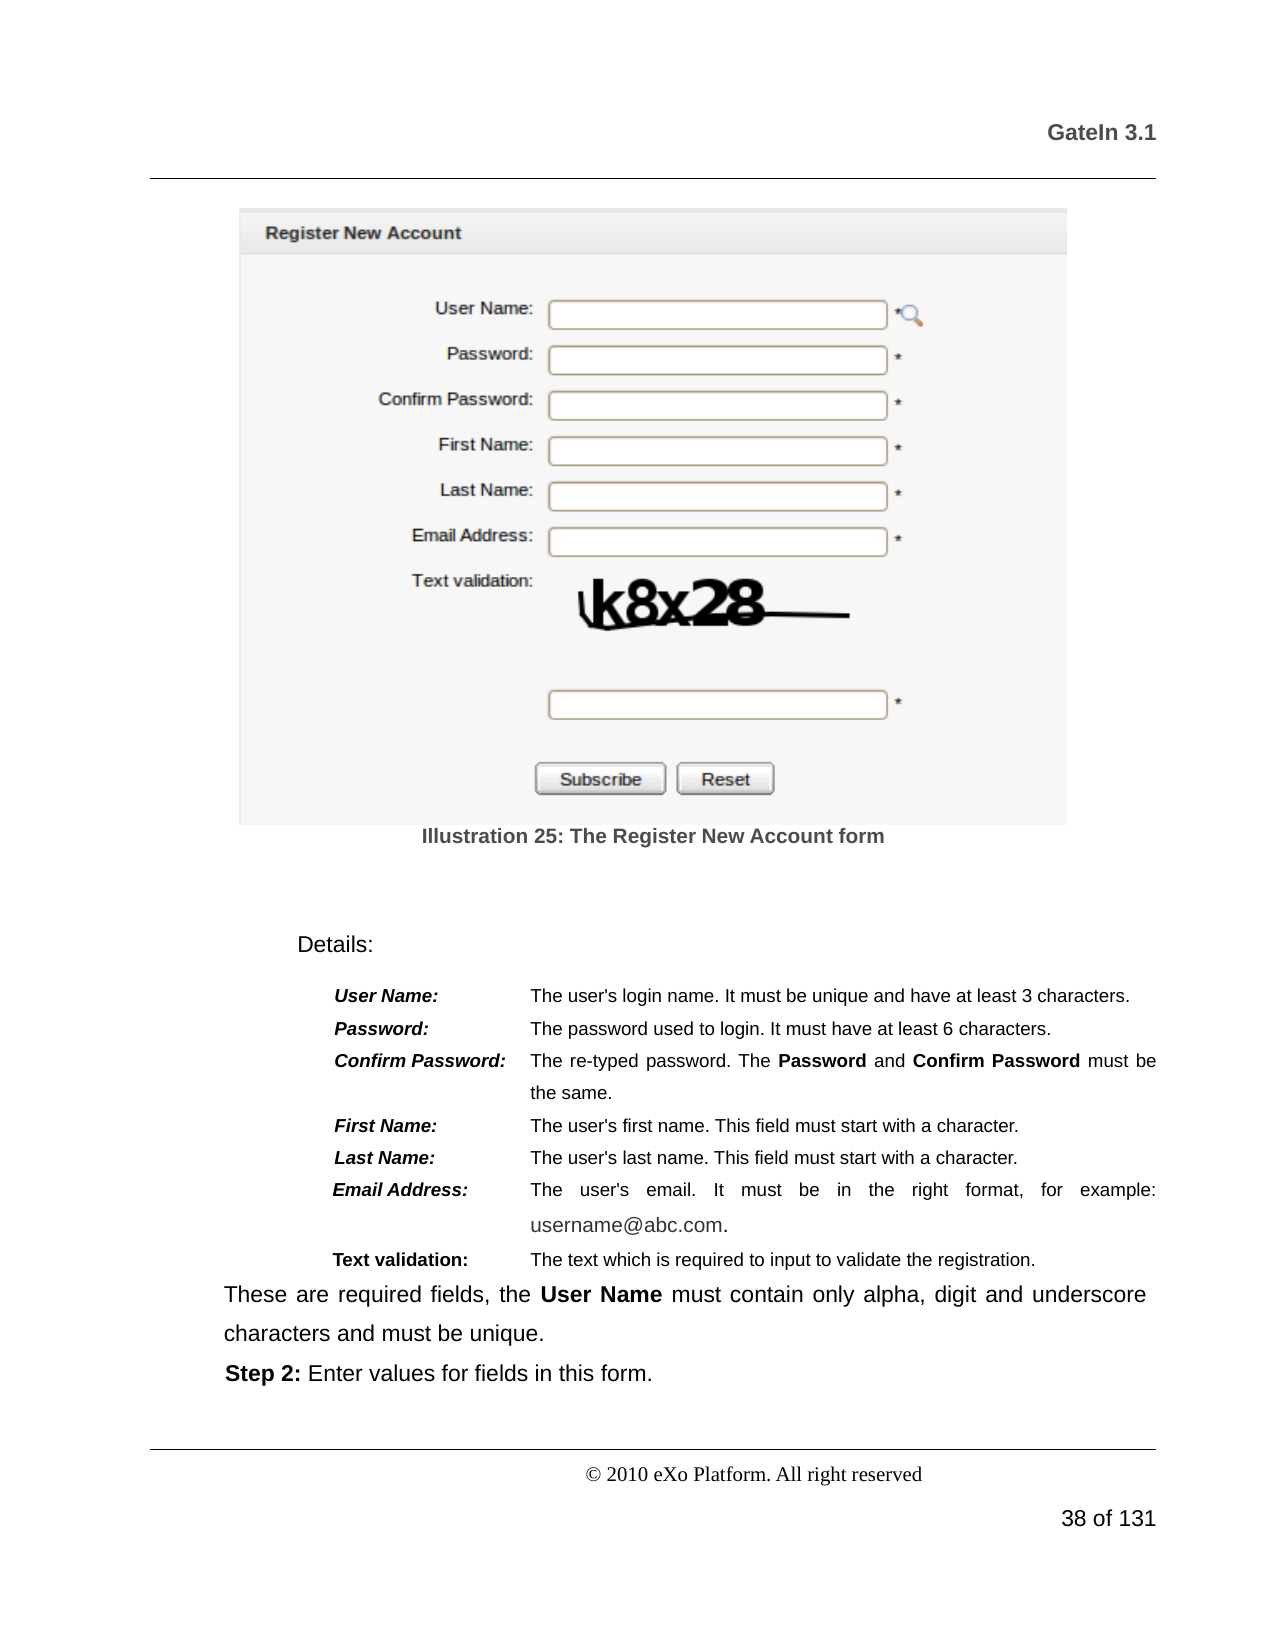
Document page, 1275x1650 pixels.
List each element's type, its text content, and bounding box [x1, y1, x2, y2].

list Step 2: Enter values for fields in this form. [187, 1360, 1156, 1386]
text Text validation: The text which is required to input to validate the registration. [332, 1248, 1156, 1270]
picture [239, 208, 1068, 825]
text Details: [150, 931, 1156, 957]
text First Name: The user's first name. This field must start with a character. [334, 1114, 1156, 1136]
text Confirm Password: The re-typed password. The Password and Confirm Password must be the same. [334, 1050, 1156, 1104]
text Email Address: The user's email. It must be in the right format, for example: username@abc.com. [332, 1179, 1156, 1236]
text Password: The password used to login. It must have at least 6 characters. [334, 1017, 1156, 1039]
text Illustration 25: The Register New Account form [239, 825, 1067, 848]
text These are required fields, the User Name must contain only alpha, digit and underscore characters and must be unique. [150, 1281, 1156, 1347]
text Last Name: The user's last name. This field must start with a character. [334, 1147, 1156, 1168]
text User Name: The user's login name. It must be unique and have at least 3 characters. [334, 985, 1156, 1007]
